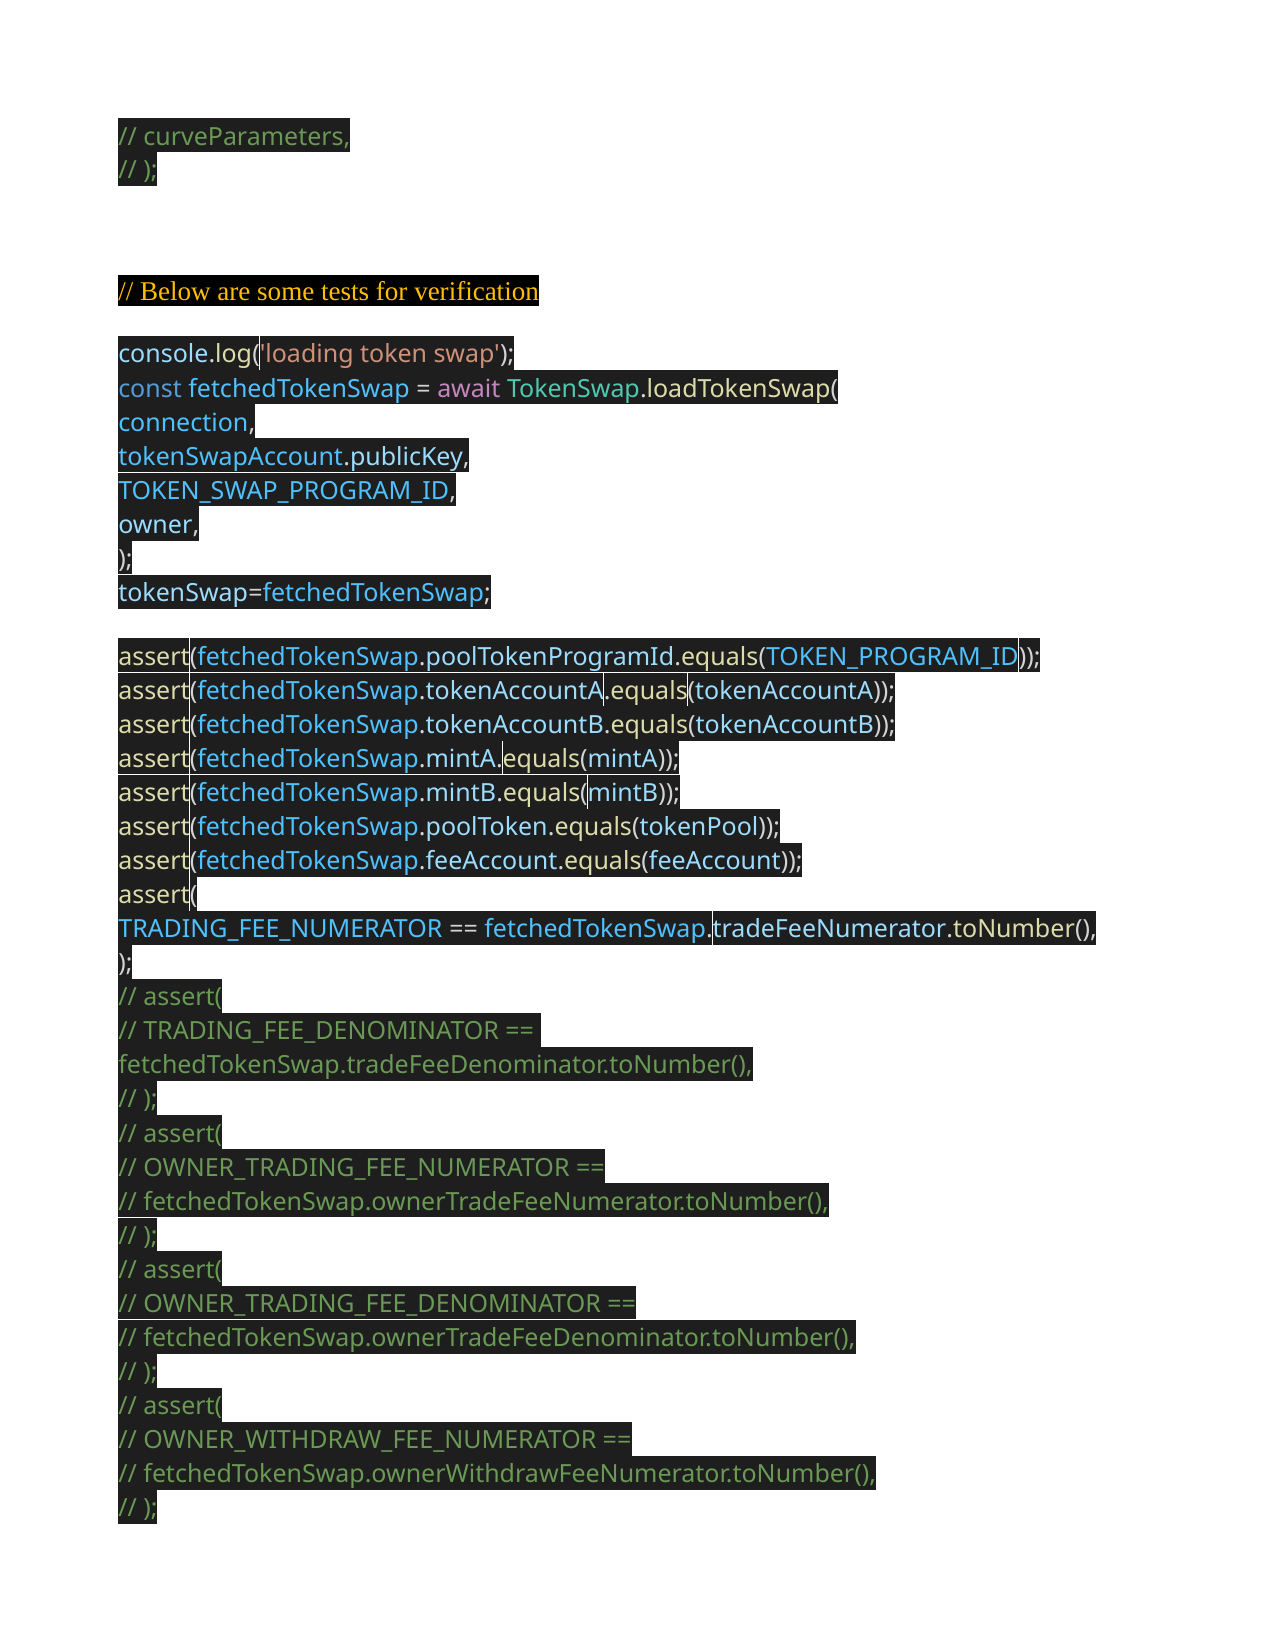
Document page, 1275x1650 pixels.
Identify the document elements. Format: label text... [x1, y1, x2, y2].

text ); [118, 945, 1157, 979]
text assert(fetchedTokenSwap.poolToken.equals(tokenPool)); [118, 809, 1157, 843]
text // ); [118, 1354, 1157, 1388]
text console.log('loading token swap'); [118, 336, 1157, 370]
text // OWNER_WITHDRAW_FEE_NUMERATOR == [118, 1422, 1157, 1456]
text // fetchedTokenSwap.ownerWithdrawFeeNumerator.toNumber(), [118, 1456, 1157, 1490]
text assert(fetchedTokenSwap.mintA.equals(mintA)); [118, 741, 1157, 774]
text assert(fetchedTokenSwap.feeAccount.equals(feeAccount)); [118, 843, 1157, 877]
text assert(fetchedTokenSwap.tokenAccountA.equals(tokenAccountA)); [118, 672, 1157, 706]
text // ); [118, 1081, 1157, 1115]
text tokenSwap=fetchedTokenSwap; [118, 574, 1157, 609]
text // assert( [118, 979, 1157, 1013]
text // TRADING_FEE_DENOMINATOR == fetchedTokenSwap.tradeFeeDenominator.toNumber(), [118, 1013, 1157, 1081]
text const fetchedTokenSwap = await TokenSwap.loadTokenSwap( [118, 370, 1157, 404]
text // curveParameters, [118, 118, 1157, 152]
text // fetchedTokenSwap.ownerTradeFeeDenominator.toNumber(), [118, 1319, 1157, 1354]
text connection, [118, 404, 1157, 438]
text // fetchedTokenSwap.ownerTradeFeeNumerator.toNumber(), [118, 1183, 1157, 1217]
text assert(fetchedTokenSwap.tokenAccountB.equals(tokenAccountB)); [118, 706, 1157, 741]
text assert(fetchedTokenSwap.mintB.equals(mintB)); [118, 774, 1157, 809]
text // ); [118, 152, 1157, 186]
text // ); [118, 1217, 1157, 1251]
text TOKEN_SWAP_PROGRAM_ID, [118, 472, 1157, 506]
text // OWNER_TRADING_FEE_DENOMINATOR == [118, 1286, 1157, 1319]
text // assert( [118, 1388, 1157, 1422]
text ); [118, 541, 1157, 574]
text TRADING_FEE_NUMERATOR == fetchedTokenSwap.tradeFeeNumerator.toNumber(), [118, 911, 1157, 945]
text // OWNER_TRADING_FEE_NUMERATOR == [118, 1149, 1157, 1183]
text assert( [118, 877, 1157, 911]
text // ); [118, 1490, 1157, 1524]
text // assert( [118, 1251, 1157, 1286]
text tokenSwapAccount.publicKey, [118, 438, 1157, 472]
text // assert( [118, 1115, 1157, 1149]
text // Below are some tests for verification [118, 275, 1157, 306]
text assert(fetchedTokenSwap.poolTokenProgramId.equals(TOKEN_PROGRAM_ID)); [118, 638, 1157, 672]
text owner, [118, 506, 1157, 541]
